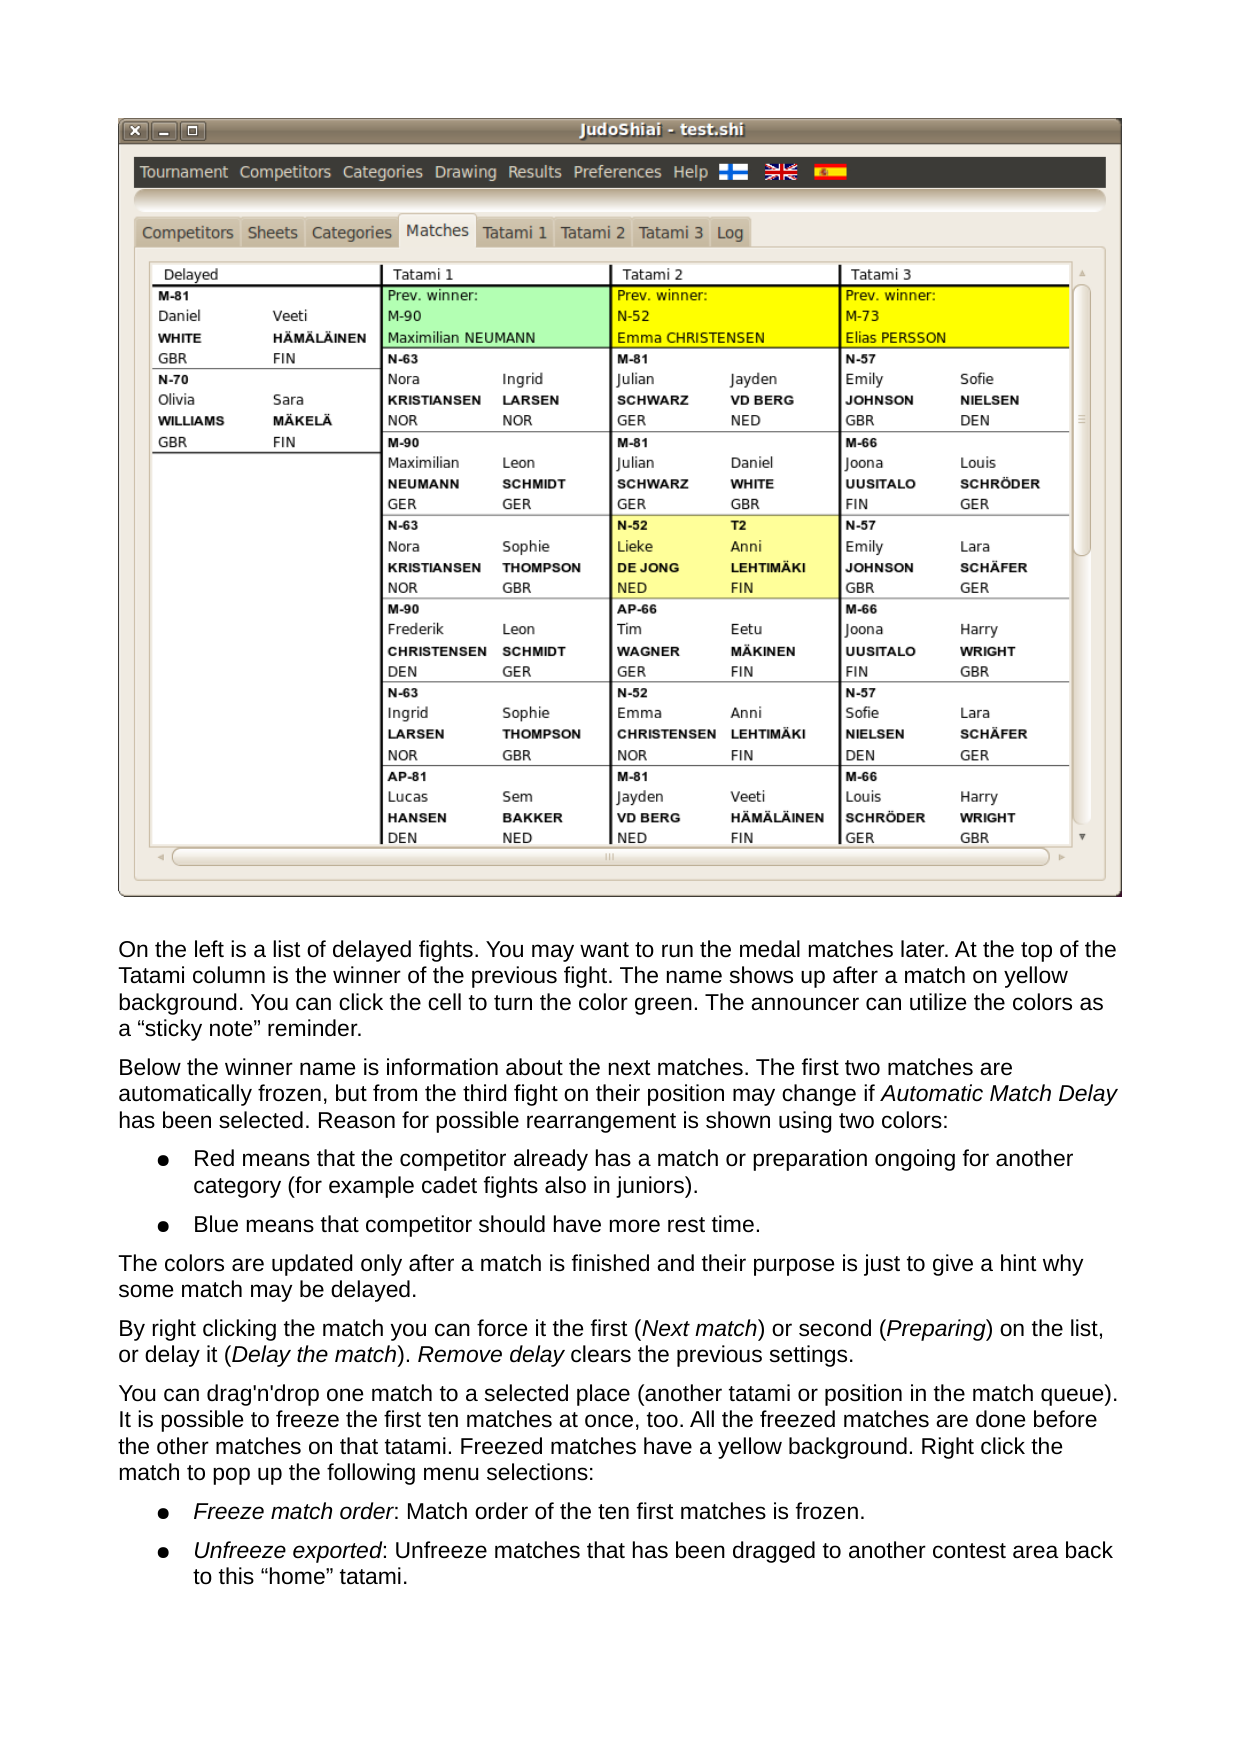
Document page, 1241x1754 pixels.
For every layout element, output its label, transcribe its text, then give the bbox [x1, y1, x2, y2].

text You can drag'n'drop one match to a selected place (another tatami or position in the match queue). It is possible to freeze the first ten matches at once, too. All the freezed matches are done before the other matches on that tatami. Freezed matches have a yellow background. Right click the match to pop up the following menu selections: [118, 1380, 1122, 1485]
list Red means that the competitor already has a match or preparation ongoing for another category (for example cadet fights also in juniors). [156, 1145, 1122, 1198]
list Blue means that competitor should have more rest time. [156, 1211, 1122, 1237]
list Unfreeze exported: Unfreeze matches that has been dragged to another contest area back to this “home” tatami. [156, 1537, 1122, 1589]
picture [118, 118, 1122, 897]
text The colors are updated only after a match is finished and their purpose is just to give a hint why some match may be delayed. [118, 1249, 1122, 1302]
text On the left is a list of delayed fights. You may want to run the medal matches later. At the top of the Tatami column is the winner of the previous fight. The name shows up after a match on yellow background. You can click the cell to turn the color green. The announcer can utilize the colors as a “sticky note” reminder. [118, 936, 1122, 1041]
text Below the winner name is information about the next matches. The first two matches are automatically frozen, but from the third fight on their position may change if Automatic Match Delay has been selected. Reason for possible rearrangement is shown using two colors: [118, 1054, 1122, 1133]
list Freeze match order: Match order of the ten first matches is frozen. [156, 1498, 1122, 1524]
text By right clicking the match you can force it the first (Next match) or second (Preparing) on the list, or delay it (Delay the match). Remove delay clears the previous settings. [118, 1315, 1122, 1367]
